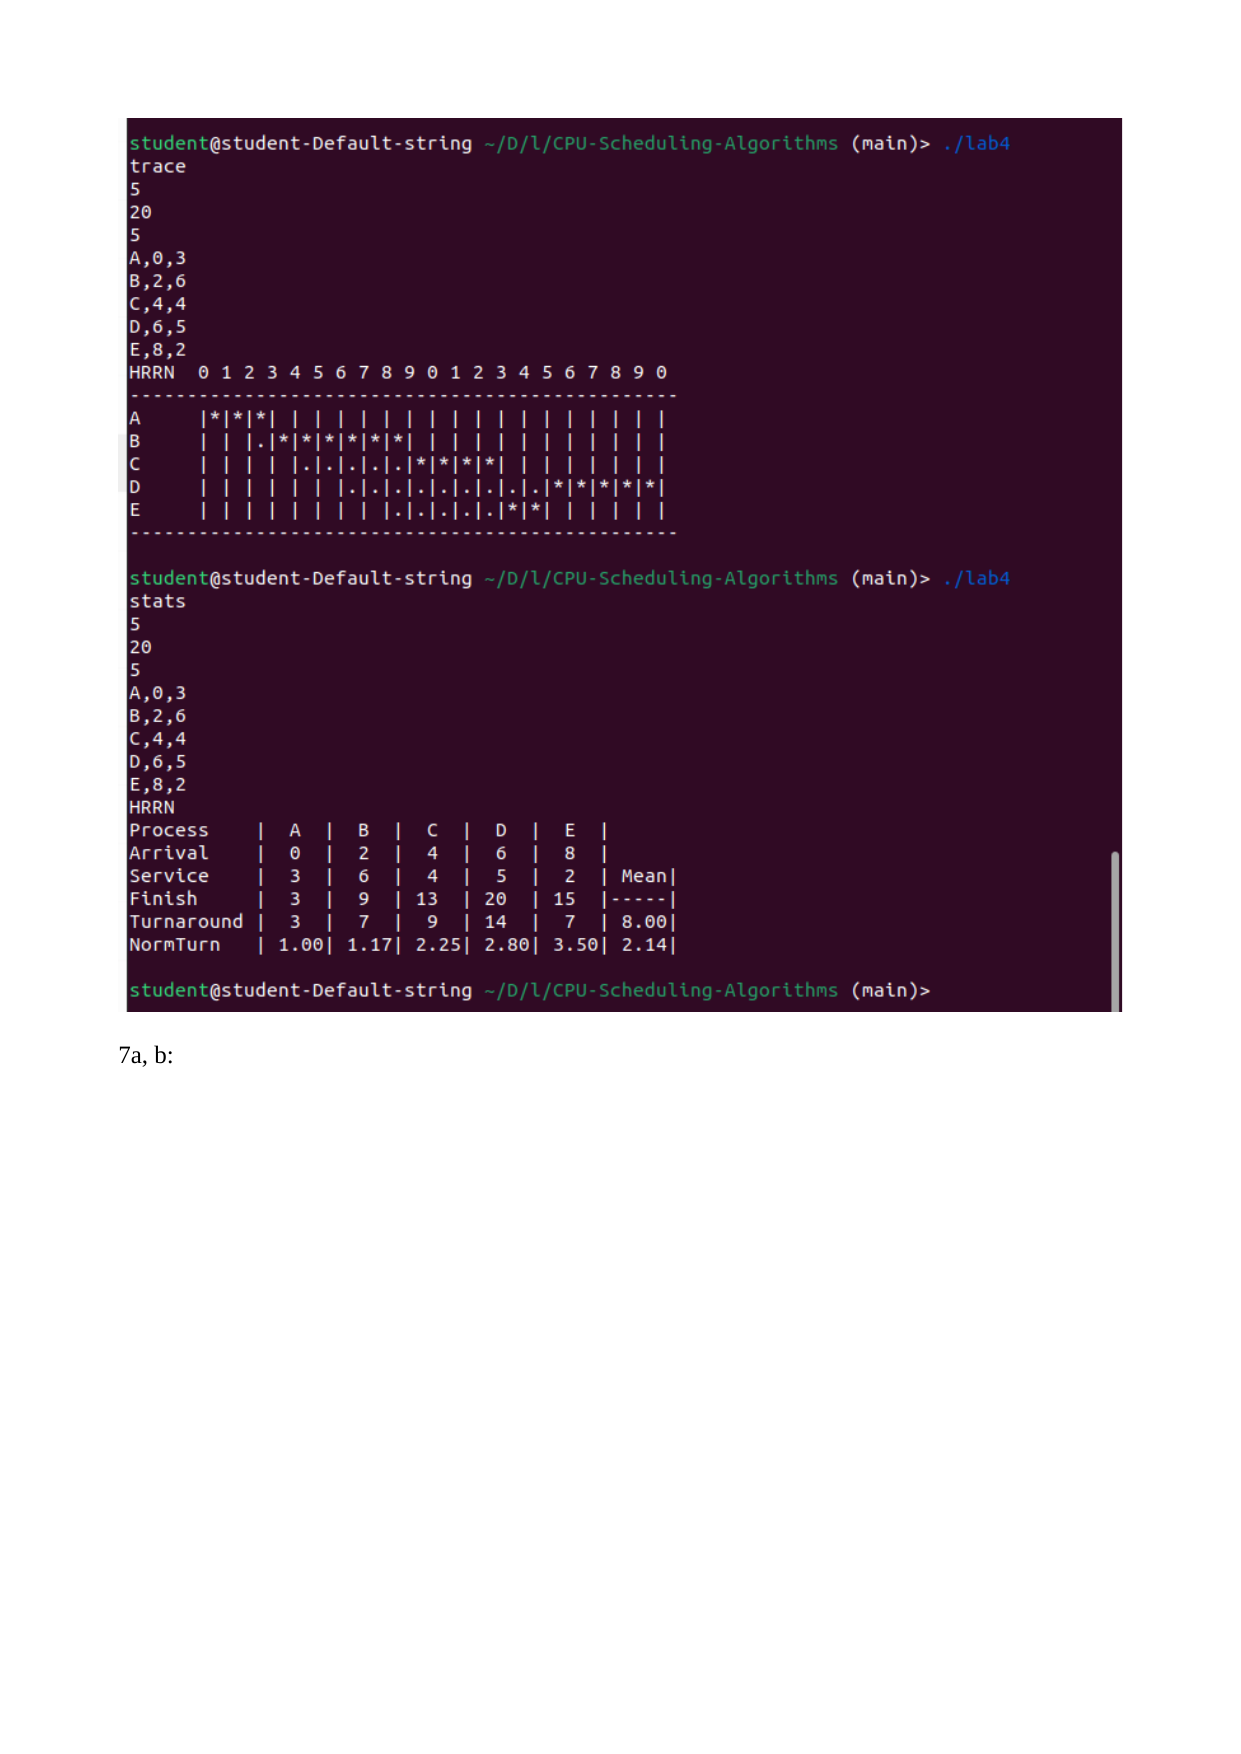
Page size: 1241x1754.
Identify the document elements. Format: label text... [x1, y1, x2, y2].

picture [118, 118, 1123, 1012]
text 7a, b: [118, 1012, 1122, 1069]
